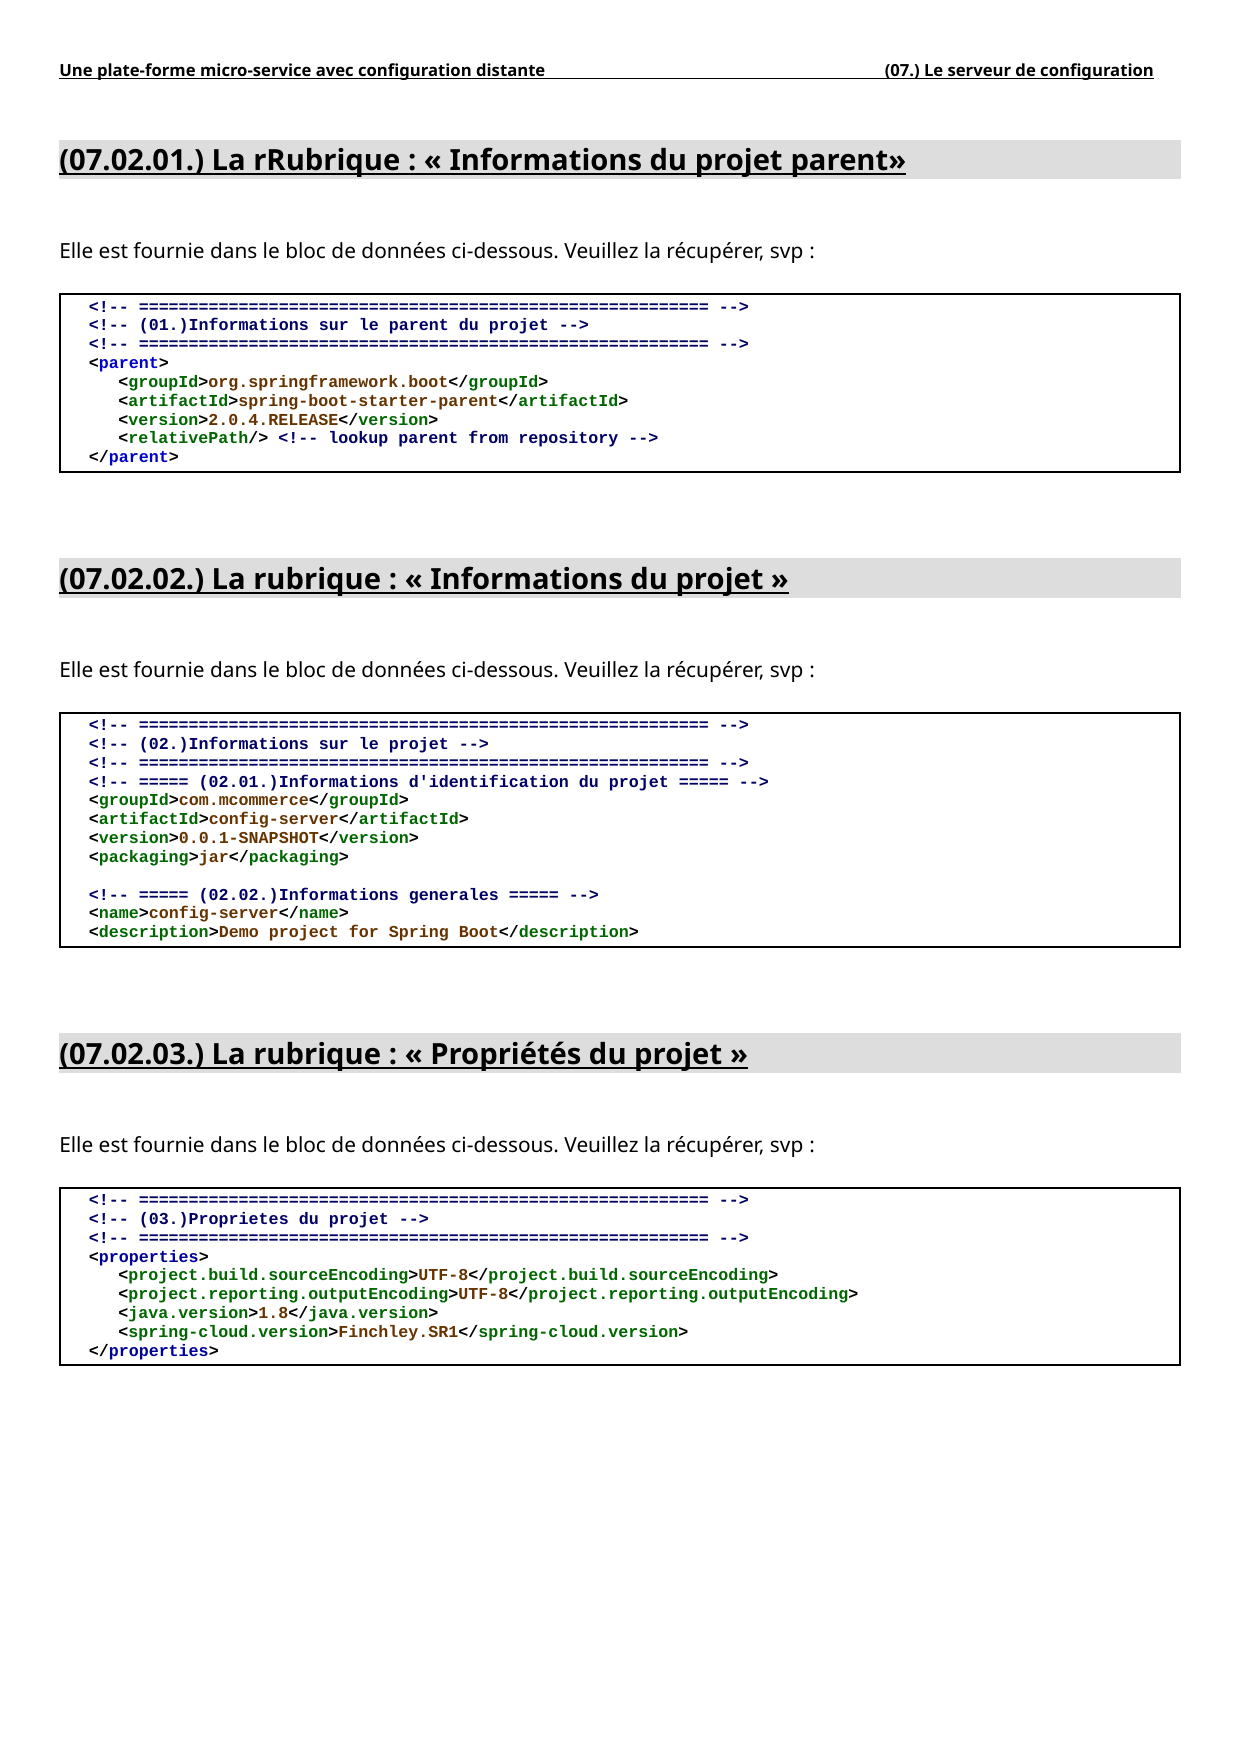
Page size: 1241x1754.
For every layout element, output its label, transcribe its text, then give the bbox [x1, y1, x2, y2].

text Elle est fournie dans le bloc de données ci-dessous. Veuillez la récupérer, svp : [59, 236, 1181, 265]
text <!-- ========================================================= --> <!-- (03.)Proprietes du projet --> <!-- ========================================================= --> <properties> <project.build.sourceEncoding>UTF-8</project.build.sourceEncoding> <project.reporting.outputEncoding>UTF-8</project.reporting.outputEncoding> <java.version>1.8</java.version> <spring-cloud.version>Finchley.SR1</spring-cloud.version> </properties> [61, 1189, 1179, 1364]
text (07.02.01.) La rRubrique : « Informations du projet parent» [59, 140, 1181, 179]
text <!-- ========================================================= --> <!-- (01.)Informations sur le parent du projet --> <!-- ========================================================= --> <parent> <groupId>org.springframework.boot</groupId> <artifactId>spring-boot-starter-parent</artifactId> <version>2.0.4.RELEASE</version> <relativePath/> <!-- lookup parent from repository --> </parent> [61, 295, 1179, 471]
text (07.02.02.) La rubrique : « Informations du projet » [59, 558, 1181, 598]
text Elle est fournie dans le bloc de données ci-dessous. Veuillez la récupérer, svp : [59, 655, 1181, 683]
text <!-- ========================================================= --> <!-- (02.)Informations sur le projet --> <!-- ========================================================= --> <!-- ===== (02.01.)Informations d'identification du projet ===== --> <groupId>com.mcommerce</groupId> <artifactId>config-server</artifactId> <version>0.0.1-SNAPSHOT</version> <packaging>jar</packaging> <!-- ===== (02.02.)Informations generales ===== --> <name>config-server</name> <description>Demo project for Spring Boot</description> [61, 714, 1179, 946]
text Elle est fournie dans le bloc de données ci-dessous. Veuillez la récupérer, svp : [59, 1130, 1181, 1158]
text (07.02.03.) La rubrique : « Propriétés du projet » [59, 1033, 1181, 1073]
